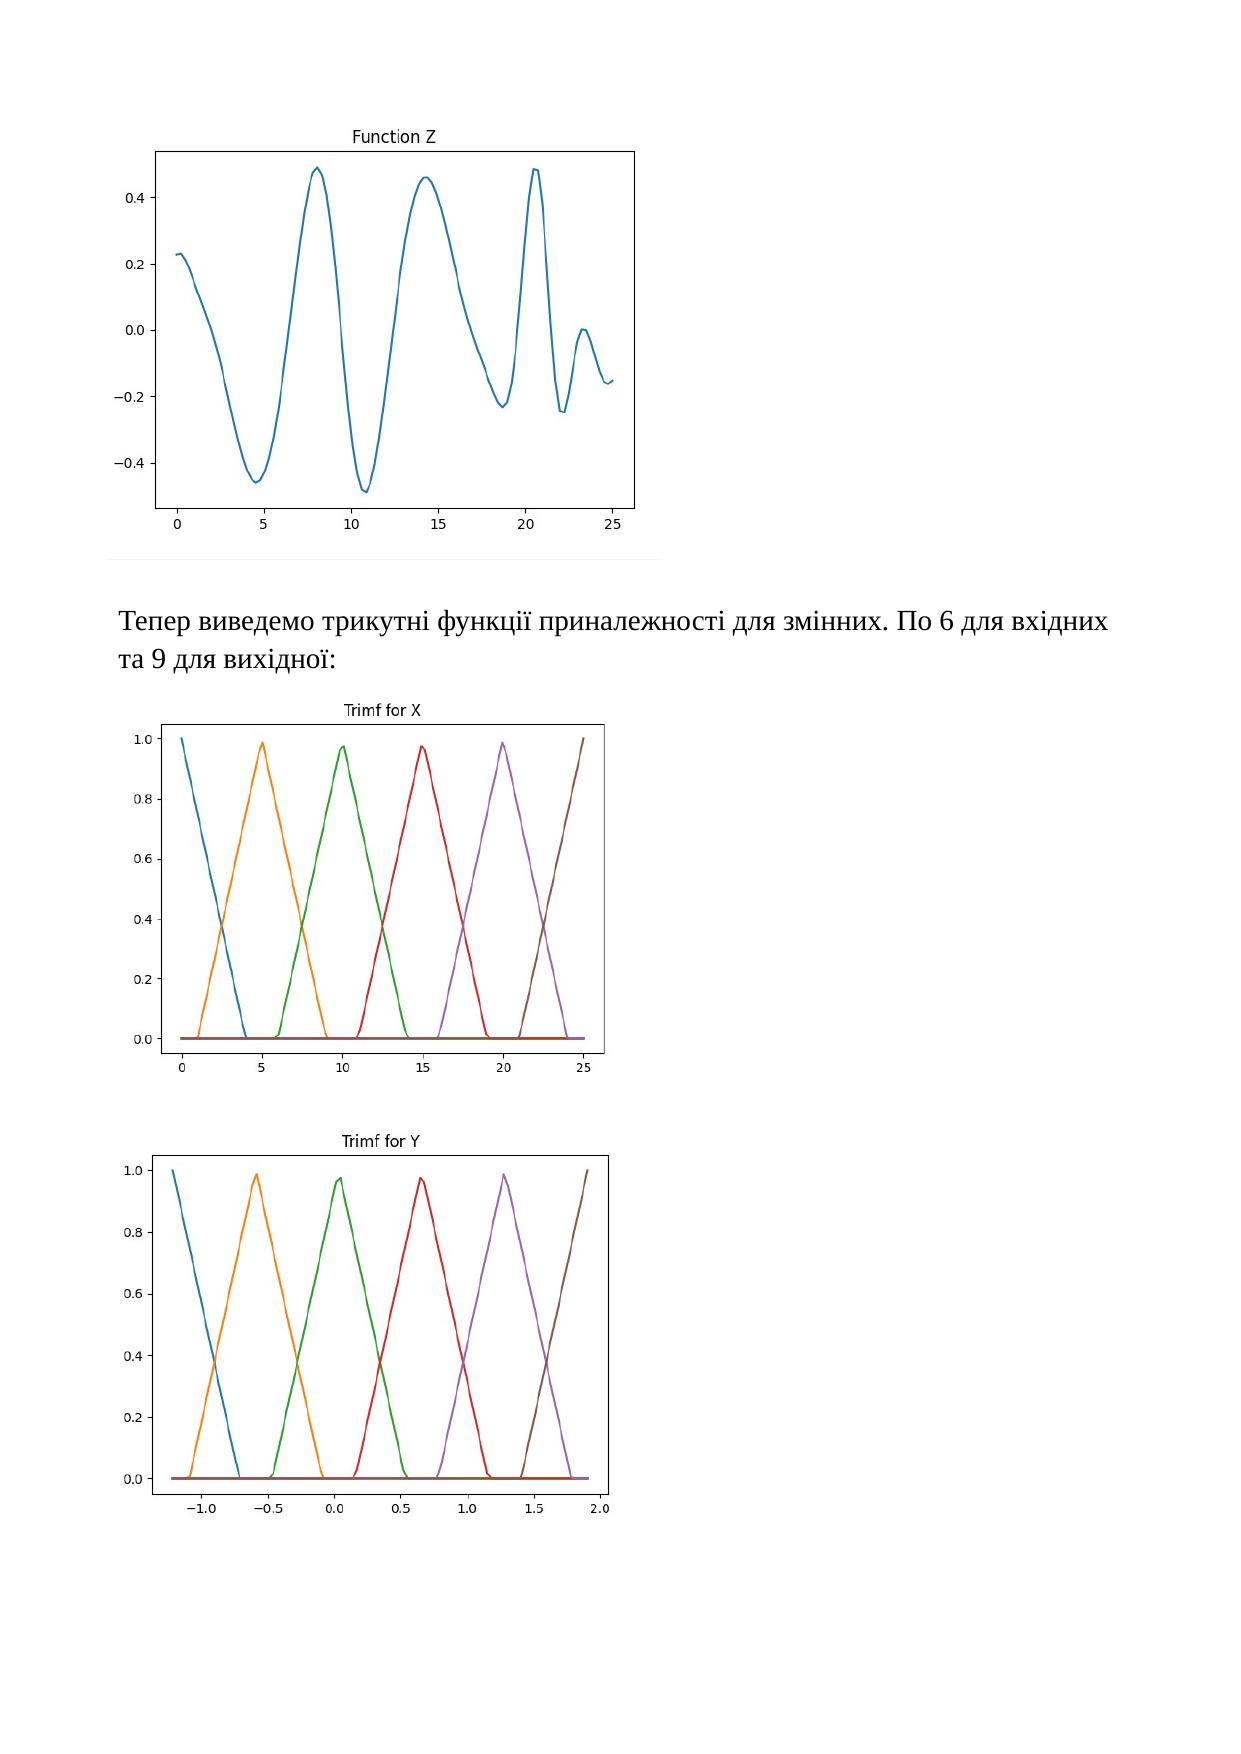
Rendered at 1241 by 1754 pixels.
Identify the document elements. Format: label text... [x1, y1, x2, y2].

picture [113, 1118, 628, 1530]
picture [110, 687, 628, 1094]
text Тепер виведемо трикутні функції приналежності для змінних. По 6 для вхідних та 9 для вихідної: [118, 603, 1122, 675]
picture [106, 118, 662, 560]
